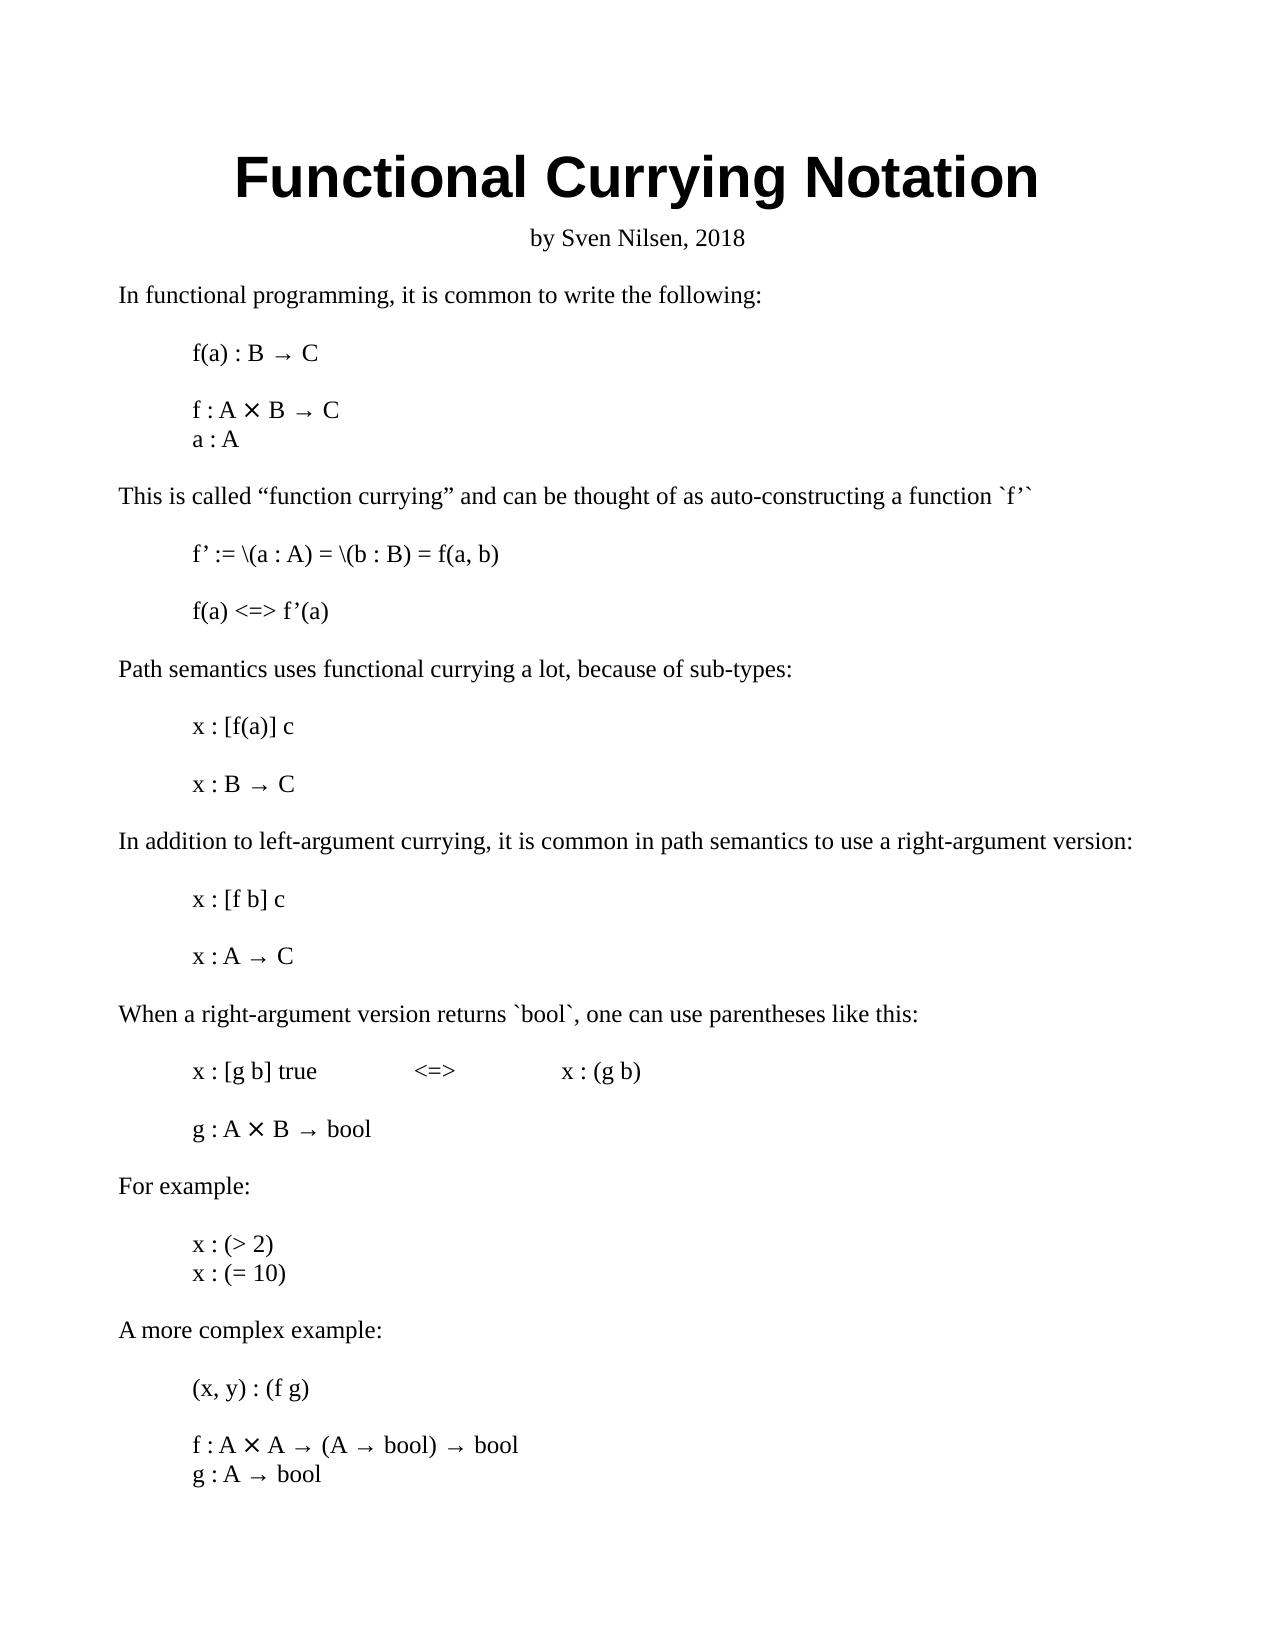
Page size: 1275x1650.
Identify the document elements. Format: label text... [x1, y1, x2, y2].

text (x, y) : (f g) [118, 1373, 1157, 1401]
text A more complex example: [118, 1315, 1157, 1344]
text g : A → bool [118, 1459, 1157, 1488]
text f(a) <=> f’(a) [118, 596, 1157, 625]
text f : A ⨯ A → (A → bool) → bool [118, 1430, 1157, 1459]
title Functional Currying Notation [118, 143, 1157, 210]
text x : [g b] true <=> x : (g b) [118, 1056, 1157, 1085]
text x : [f b] c [118, 884, 1157, 913]
text When a right-argument version returns `bool`, one can use parentheses like this: [118, 999, 1157, 1028]
text a : A [118, 424, 1157, 453]
text In functional programming, it is common to write the following: [118, 280, 1157, 309]
text For example: [118, 1171, 1157, 1200]
text In addition to left-argument currying, it is common in path semantics to use a right-argument version: [118, 826, 1157, 855]
text x : [f(a)] c [118, 711, 1157, 740]
text x : A → C [118, 941, 1157, 970]
text x : (= 10) [118, 1258, 1157, 1286]
text x : B → C [118, 769, 1157, 798]
text f’ := \(a : A) = \(b : B) = f(a, b) [118, 539, 1157, 568]
text g : A ⨯ B → bool [118, 1114, 1157, 1143]
text f(a) : B → C [118, 338, 1157, 366]
text f : A ⨯ B → C [118, 395, 1157, 424]
text Path semantics uses functional currying a lot, because of sub-types: [118, 654, 1157, 683]
text This is called “function currying” and can be thought of as auto-constructing a function `f’` [118, 481, 1157, 510]
text by Sven Nilsen, 2018 [118, 223, 1157, 251]
text x : (> 2) [118, 1229, 1157, 1258]
